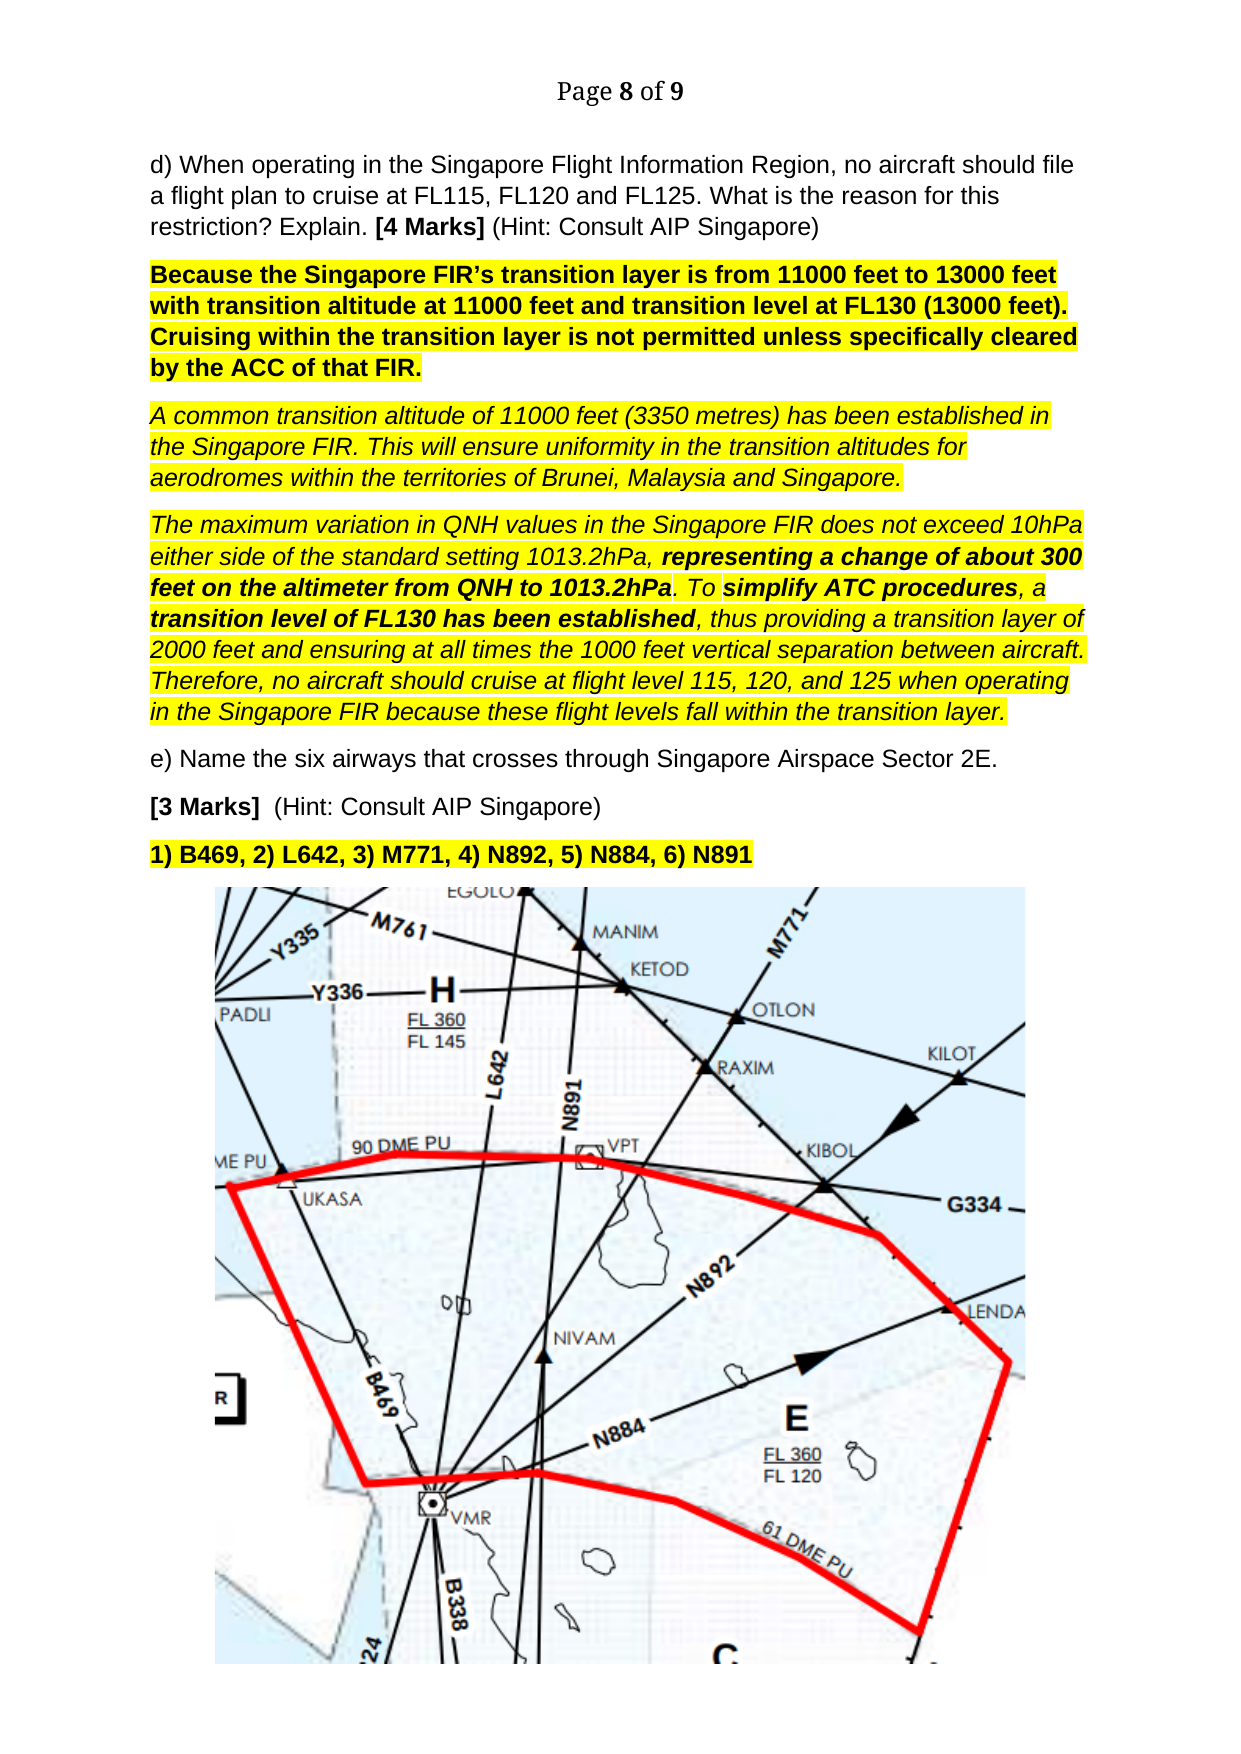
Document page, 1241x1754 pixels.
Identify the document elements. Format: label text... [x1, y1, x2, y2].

text [3 Marks] (Hint: Consult AIP Singapore) [150, 792, 1090, 821]
picture [214, 887, 1026, 1664]
text Because the Singapore FIR’s transition layer is from 11000 feet to 13000 feet with transition altitude at 11000 feet and transition level at FL130 (13000 feet). Cruising within the transition layer is not permitted unless specifically cleared by the ACC of that FIR. [150, 260, 1090, 382]
text e) Name the six airways that crosses through Singapore Airspace Sector 2E. [150, 744, 1090, 773]
text d) When operating in the Singapore Flight Information Region, no aircraft should file a flight plan to cruise at FL115, FL120 and FL125. What is the reason for this restriction? Explain. [4 Marks] (Hint: Consult AIP Singapore) [150, 150, 1090, 241]
text A common transition altitude of 11000 feet (3350 metres) has been established in the Singapore FIR. This will ensure uniformity in the transition altitudes for aerodromes within the territories of Brunei, Malaysia and Singapore. [150, 401, 1090, 491]
text 1) B469, 2) L642, 3) M771, 4) N892, 5) N884, 6) N891 [150, 840, 1090, 868]
text The maximum variation in QNH values in the Singapore FIR does not exceed 10hPa either side of the standard setting 1013.2hPa, representing a change of about 300 feet on the altimeter from QNH to 1013.2hPa. To simplify ATC procedures, a transition level of FL130 has been established, thus providing a transition layer of 2000 feet and ensuring at all times the 1000 feet vertical separation between aircraft. Therefore, no aircraft should cruise at flight level 115, 120, and 125 when operating in the Singapore FIR because these flight levels fall within the transition layer. [150, 510, 1090, 725]
